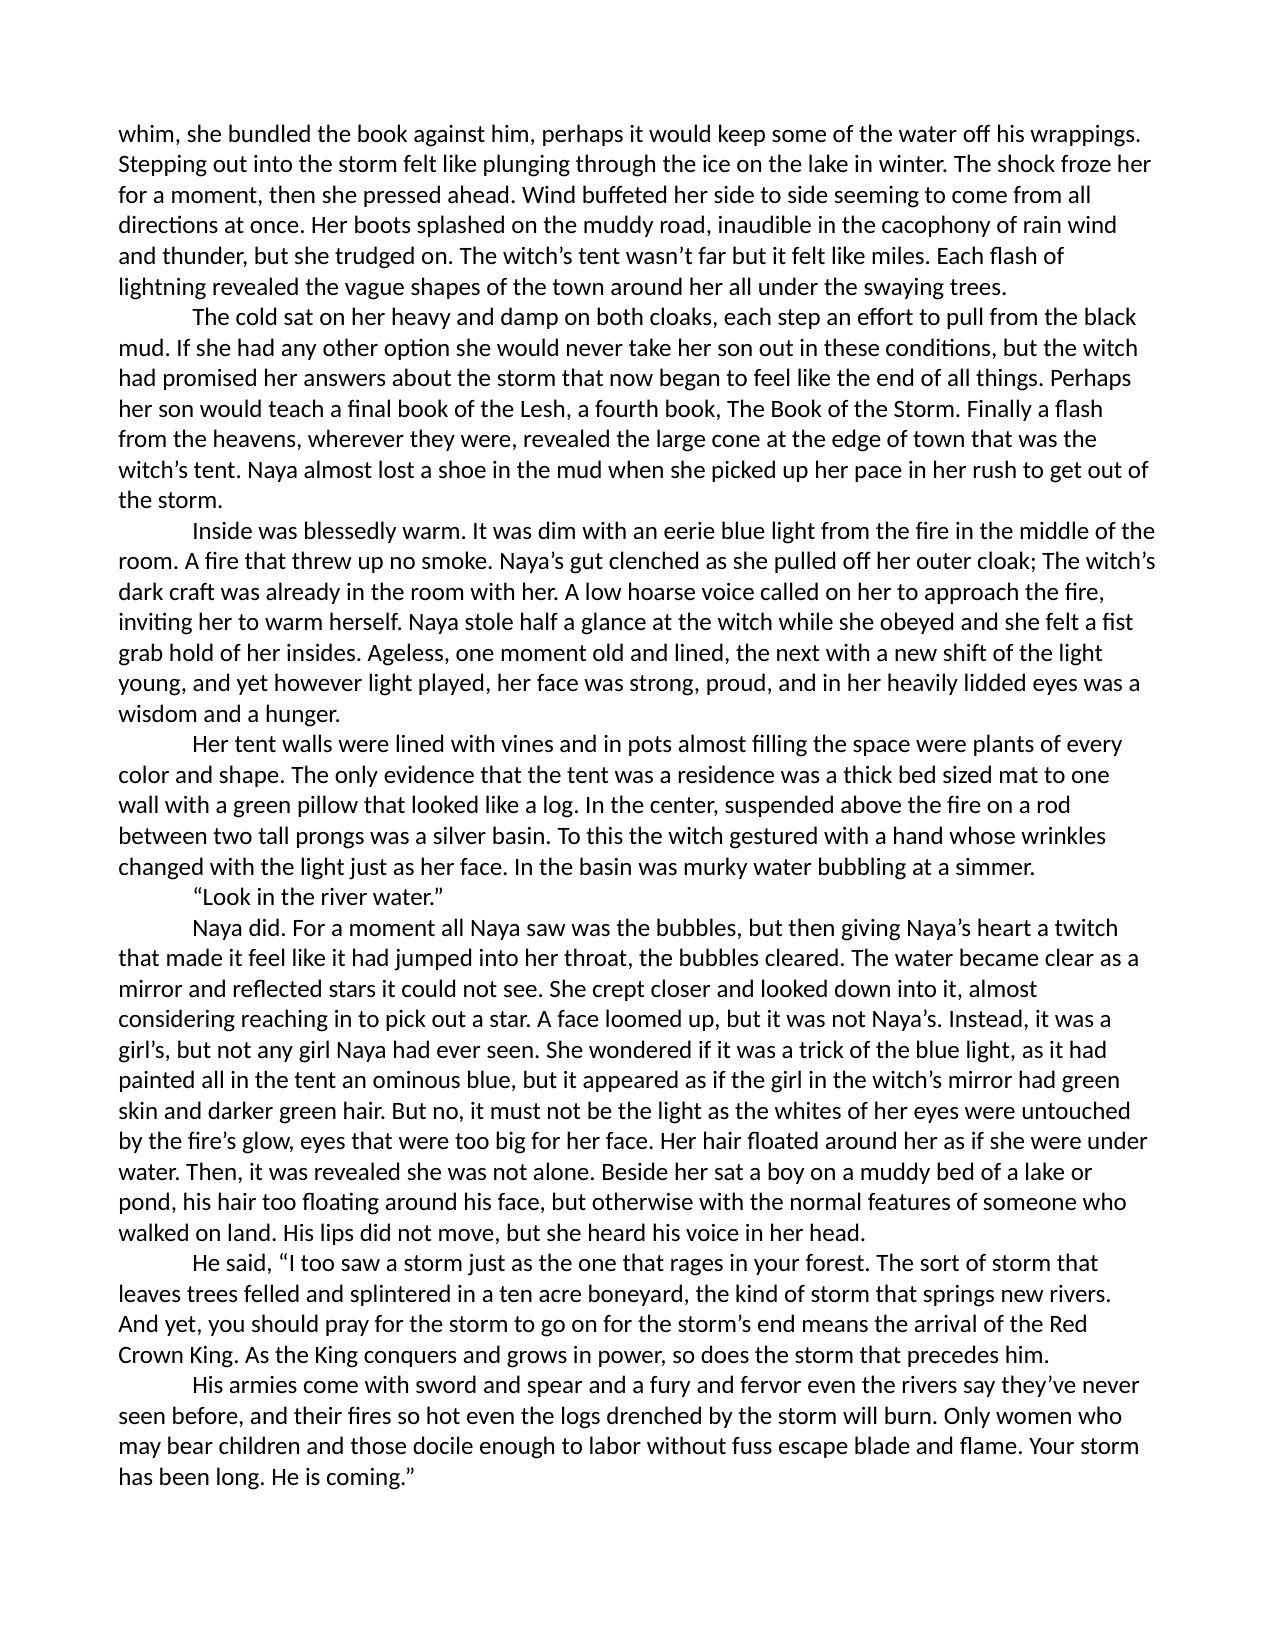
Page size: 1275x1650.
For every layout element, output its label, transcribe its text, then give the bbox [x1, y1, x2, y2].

text Inside was blessedly warm. It was dim with an eerie blue light from the fire in the middle of the room. A fire that threw up no smoke. Naya’s gut clenched as she pulled off her outer cloak; The witch’s dark craft was already in the room with her. A low hoarse voice called on her to approach the fire, inviting her to warm herself. Naya stole half a glance at the witch while she obeyed and she felt a fist grab hold of her insides. Ageless, one moment old and lined, the next with a new shift of the light young, and yet however light played, her face was strong, proud, and in her heavily lidded eyes was a wisdom and a hunger. [118, 515, 1157, 728]
text whim, she bundled the book against him, perhaps it would keep some of the water off his wrappings. Stepping out into the storm felt like plunging through the ice on the lake in winter. The shock froze her for a moment, then she pressed ahead. Wind buffeted her side to side seeming to come from all directions at once. Her boots splashed on the muddy road, inaudible in the cacophony of rain wind and thunder, but she trudged on. The witch’s tent wasn’t far but it felt like miles. Each flash of lightning revealed the vague shapes of the town around her all under the swaying trees. [118, 118, 1157, 301]
text “Look in the river water.” [118, 881, 1157, 912]
text The cold sat on her heavy and damp on both cloaks, each step an effort to pull from the black mud. If she had any other option she would never take her son out in these conditions, but the witch had promised her answers about the storm that now began to feel like the end of all things. Perhaps her son would teach a final book of the Lesh, a fourth book, The Book of the Storm. Finally a flash from the heavens, wherever they were, revealed the large cone at the edge of town that was the witch’s tent. Naya almost lost a shoe in the mud when she picked up her pace in her rush to get out of the storm. [118, 301, 1157, 515]
text He said, “I too saw a storm just as the one that rages in your forest. The sort of storm that leaves trees felled and splintered in a ten acre boneyard, the kind of storm that springs new rivers. And yet, you should pray for the storm to go on for the storm’s end means the arrival of the Red Crown King. As the King conquers and grows in power, so does the storm that precedes him. [118, 1247, 1157, 1369]
text Naya did. For a moment all Naya saw was the bubbles, but then giving Naya’s heart a twitch that made it feel like it had jumped into her throat, the bubbles cleared. The water became clear as a mirror and reflected stars it could not see. She crept closer and looked down into it, almost considering reaching in to pick out a star. A face loomed up, but it was not Naya’s. Instead, it was a girl’s, but not any girl Naya had ever seen. She wondered if it was a trick of the blue light, as it had painted all in the tent an ominous blue, but it appeared as if the girl in the witch’s mirror had green skin and darker green hair. But no, it must not be the light as the whites of her eyes were untouched by the fire’s glow, eyes that were too big for her face. Her hair floated around her as if she were under water. Then, it was revealed she was not alone. Beside her sat a boy on a muddy bed of a lake or pond, his hair too floating around his face, but otherwise with the normal features of someone who walked on land. His lips did not move, but she heard his voice in her head. [118, 912, 1157, 1247]
text Her tent walls were lined with vines and in pots almost filling the space were plants of every color and shape. The only evidence that the tent was a residence was a thick bed sized mat to one wall with a green pillow that looked like a log. In the center, suspended above the fire on a rod between two tall prongs was a silver basin. To this the witch gestured with a hand whose wrinkles changed with the light just as her face. In the basin was murky water bubbling at a simmer. [118, 728, 1157, 881]
text His armies come with sword and spear and a fury and fervor even the rivers say they’ve never seen before, and their fires so hot even the logs drenched by the storm will burn. Only women who may bear children and those docile enough to labor without fuss escape blade and flame. Your storm has been long. He is coming.” [118, 1369, 1157, 1492]
